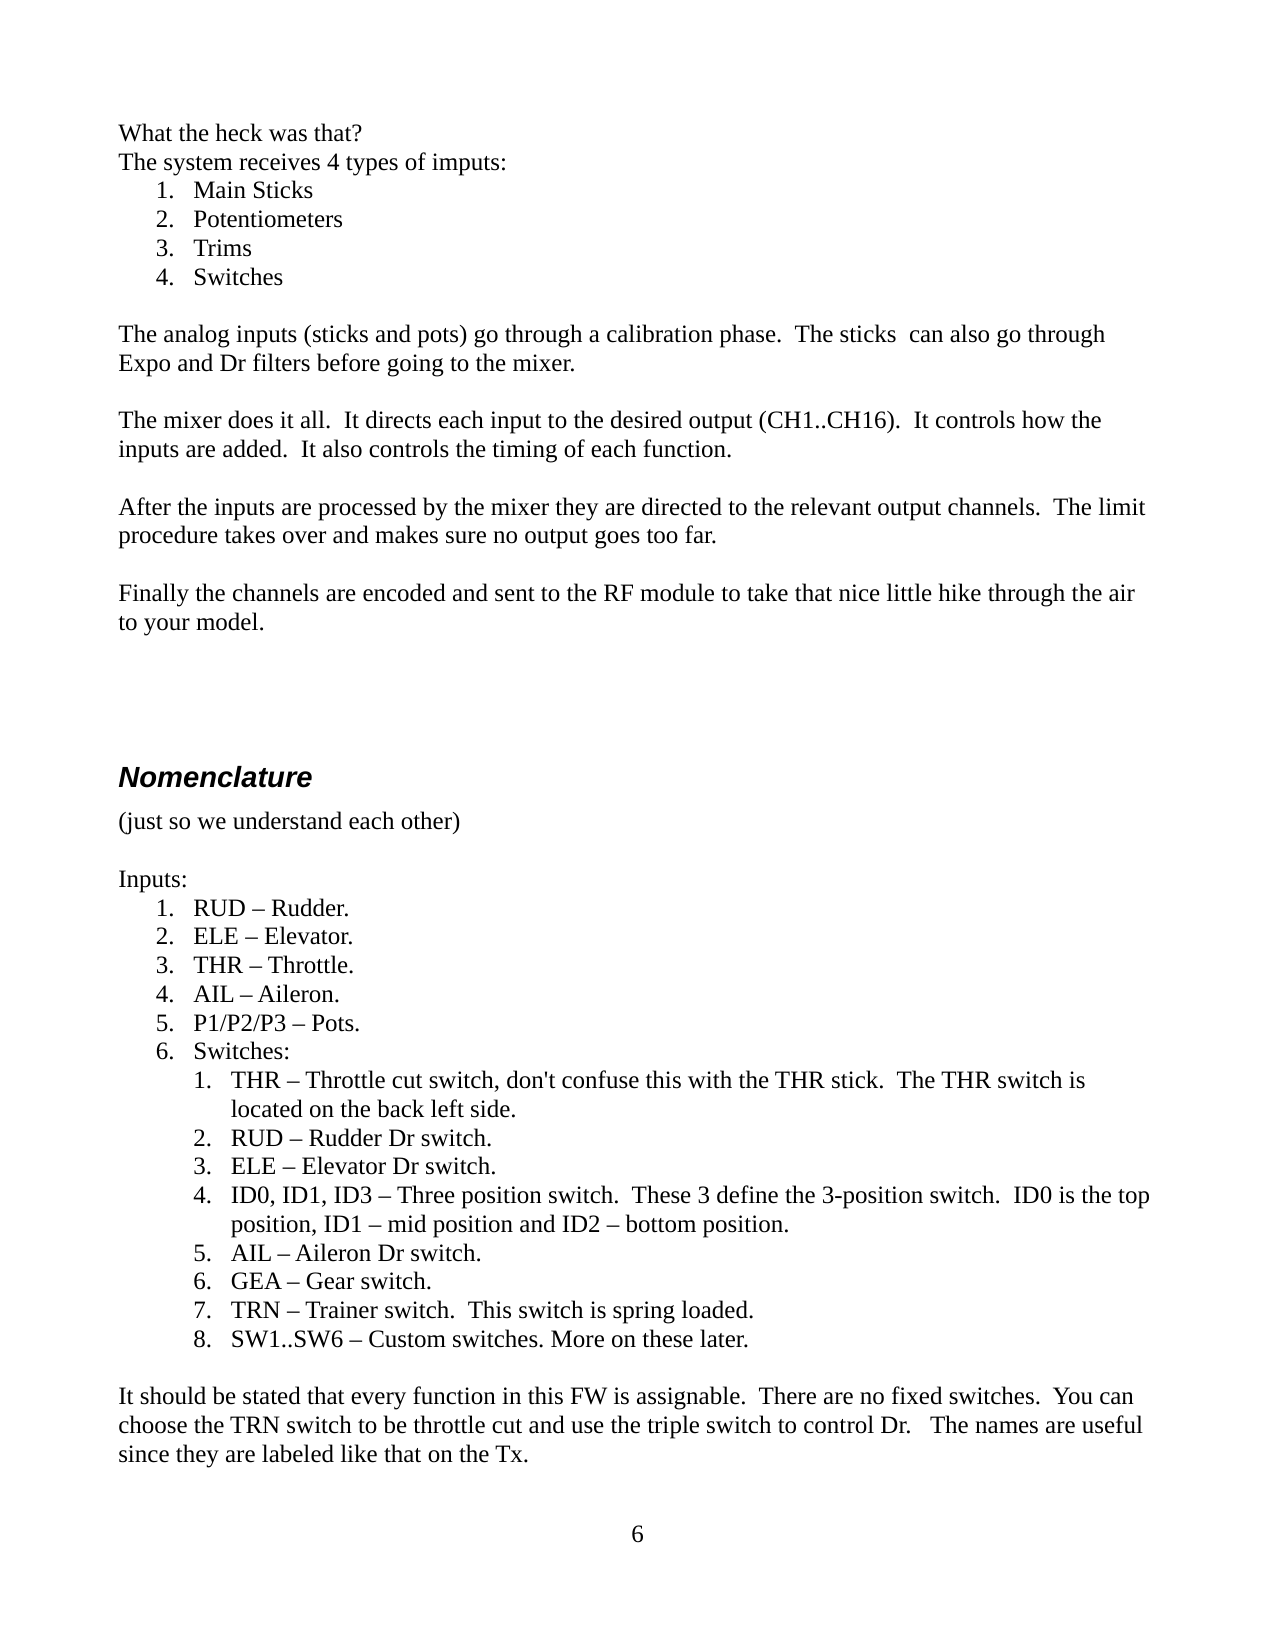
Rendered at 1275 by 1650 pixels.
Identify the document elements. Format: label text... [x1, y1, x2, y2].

list Main Sticks [156, 176, 1157, 204]
list ELE – Elevator. [156, 921, 1157, 950]
text The mixer does it all. It directs each input to the desired output (CH1..CH16). It controls how the inputs are added. It also controls the timing of each function. [118, 406, 1157, 463]
text The system receives 4 types of imputs: [118, 147, 1157, 176]
list GEA – Gear switch. [193, 1266, 1157, 1295]
subtitle Nomenclature [118, 760, 1157, 794]
list AIL – Aileron. [156, 979, 1157, 1008]
list P1/P2/P3 – Pots. [156, 1008, 1157, 1036]
text What the heck was that? [118, 118, 1157, 147]
list Trims [156, 233, 1157, 262]
text Inputs: [118, 864, 1157, 893]
text (just so we understand each other) [118, 806, 1157, 835]
list SW1..SW6 – Custom switches. More on these later. [193, 1324, 1157, 1353]
list THR – Throttle. [156, 950, 1157, 979]
list RUD – Rudder Dr switch. [193, 1123, 1157, 1151]
list RUD – Rudder. [156, 893, 1157, 921]
list TRN – Trainer switch. This switch is spring loaded. [193, 1295, 1157, 1324]
list ELE – Elevator Dr switch. [193, 1151, 1157, 1180]
text Finally the channels are encoded and sent to the RF module to take that nice little hike through the air to your model. [118, 578, 1157, 636]
list AIL – Aileron Dr switch. [193, 1238, 1157, 1266]
text The analog inputs (sticks and pots) go through a calibration phase. The sticks can also go through Expo and Dr filters before going to the mixer. [118, 319, 1157, 377]
text It should be stated that every function in this FW is assignable. There are no fixed switches. You can choose the TRN switch to be throttle cut and use the triple switch to control Dr. The names are useful since they are labeled like that on the Tx. [118, 1381, 1157, 1468]
list Switches: [156, 1036, 1157, 1065]
list THR – Throttle cut switch, don't confuse this with the THR stick. The THR switch is located on the back left side. [193, 1065, 1157, 1123]
text After the inputs are processed by the mixer they are directed to the relevant output channels. The limit procedure takes over and makes sure no output goes too far. [118, 492, 1157, 549]
list ID0, ID1, ID3 – Three position switch. These 3 define the 3-position switch. ID0 is the top position, ID1 – mid position and ID2 – bottom position. [193, 1180, 1157, 1238]
list Potentiometers [156, 204, 1157, 233]
list Switches [156, 262, 1157, 291]
